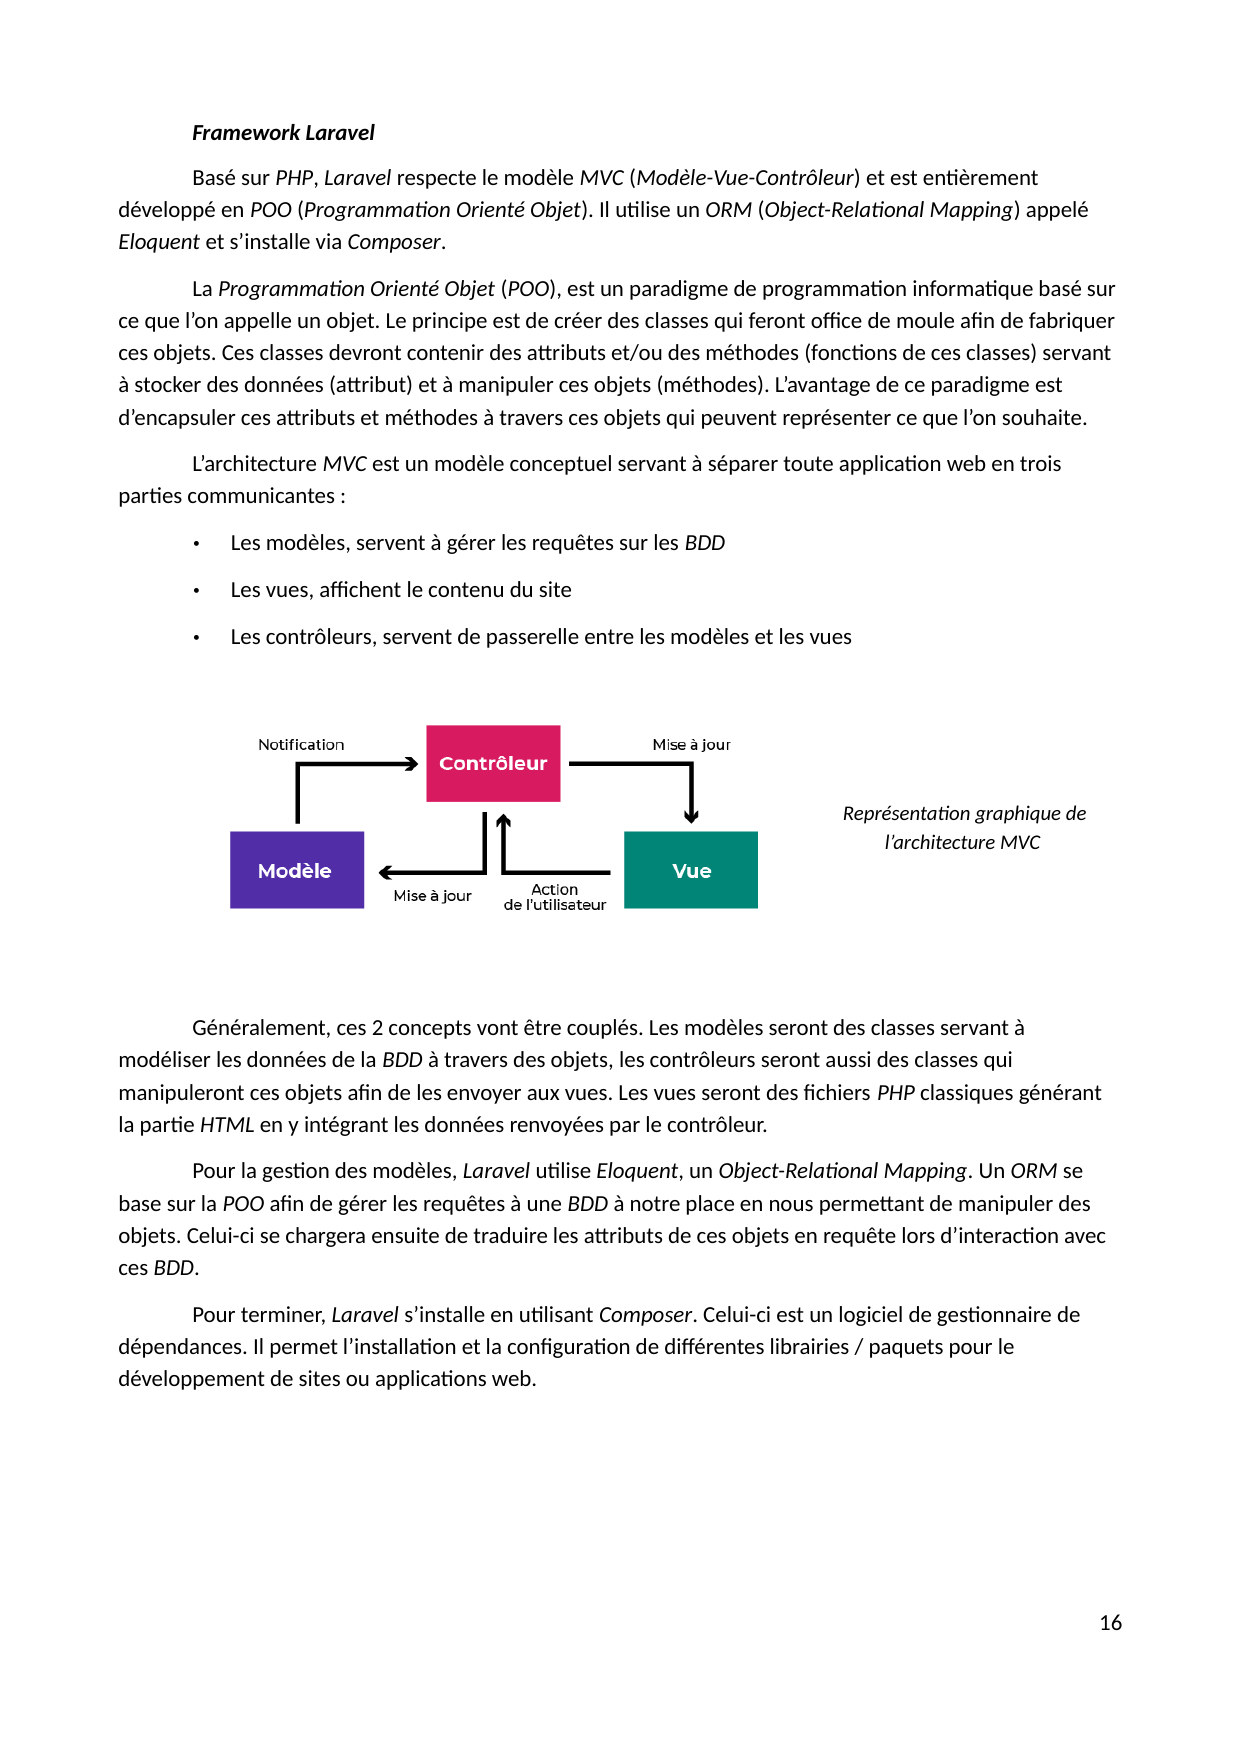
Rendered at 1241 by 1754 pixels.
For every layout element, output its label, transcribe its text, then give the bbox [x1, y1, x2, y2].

text Basé sur PHP, Laravel respecte le modèle MVC (Modèle-Vue-Contrôleur) et est entièrement développé en POO (Programmation Orienté Objet). Il utilise un ORM (Object-Relational Mapping) appelé Eloquent et s’installe via Composer. [118, 163, 1122, 255]
text Pour la gestion des modèles, Laravel utilise Eloquent, un Object-Relational Mapping. Un ORM se base sur la POO afin de gérer les requêtes à une BDD à notre place en nous permettant de manipuler des objets. Celui-ci se chargera ensuite de traduire les attributs de ces objets en requête lors d’interaction avec ces BDD. [118, 1157, 1122, 1281]
picture [183, 674, 805, 955]
subtitle Framework Laravel [118, 118, 1122, 146]
list Les vues, affichent le contenu du site [193, 575, 1122, 603]
text Pour terminer, Laravel s’installe en utilisant Composer. Celui-ci est un logiciel de gestionnaire de dépendances. Il permet l’installation et la configuration de différentes librairies / paquets pour le développement de sites ou applications web. [118, 1300, 1122, 1392]
list Les modèles, servent à gérer les requêtes sur les BDD [193, 528, 1122, 556]
text La Programmation Orienté Objet (POO), est un paradigme de programmation informatique basé sur ce que l’on appelle un objet. Le principe est de créer des classes qui feront office de moule afin de fabriquer ces objets. Ces classes devront contenir des attributs et/ou des méthodes (fonctions de ces classes) servant à stocker des données (attribut) et à manipuler ces objets (méthodes). L’avantage de ce paradigme est d’encapsuler ces attributs et méthodes à travers ces objets qui peuvent représenter ce que l’on souhaite. [118, 274, 1122, 431]
text Généralement, ces 2 concepts vont être couplés. Les modèles seront des classes servant à modéliser les données de la BDD à travers des objets, les contrôleurs seront aussi des classes qui manipuleront ces objets afin de les envoyer aux vues. Les vues seront des fichiers PHP classiques générant la partie HTML en y intégrant les données renvoyées par le contrôleur. [118, 1013, 1122, 1138]
list Les contrôleurs, servent de passerelle entre les modèles et les vues [193, 622, 1122, 650]
text [118, 800, 183, 854]
text L’architecture MVC est un modèle conceptuel servant à séparer toute application web en trois parties communicantes : [118, 449, 1122, 510]
text Représentation graphique de l’architecture MVC [805, 800, 1122, 854]
